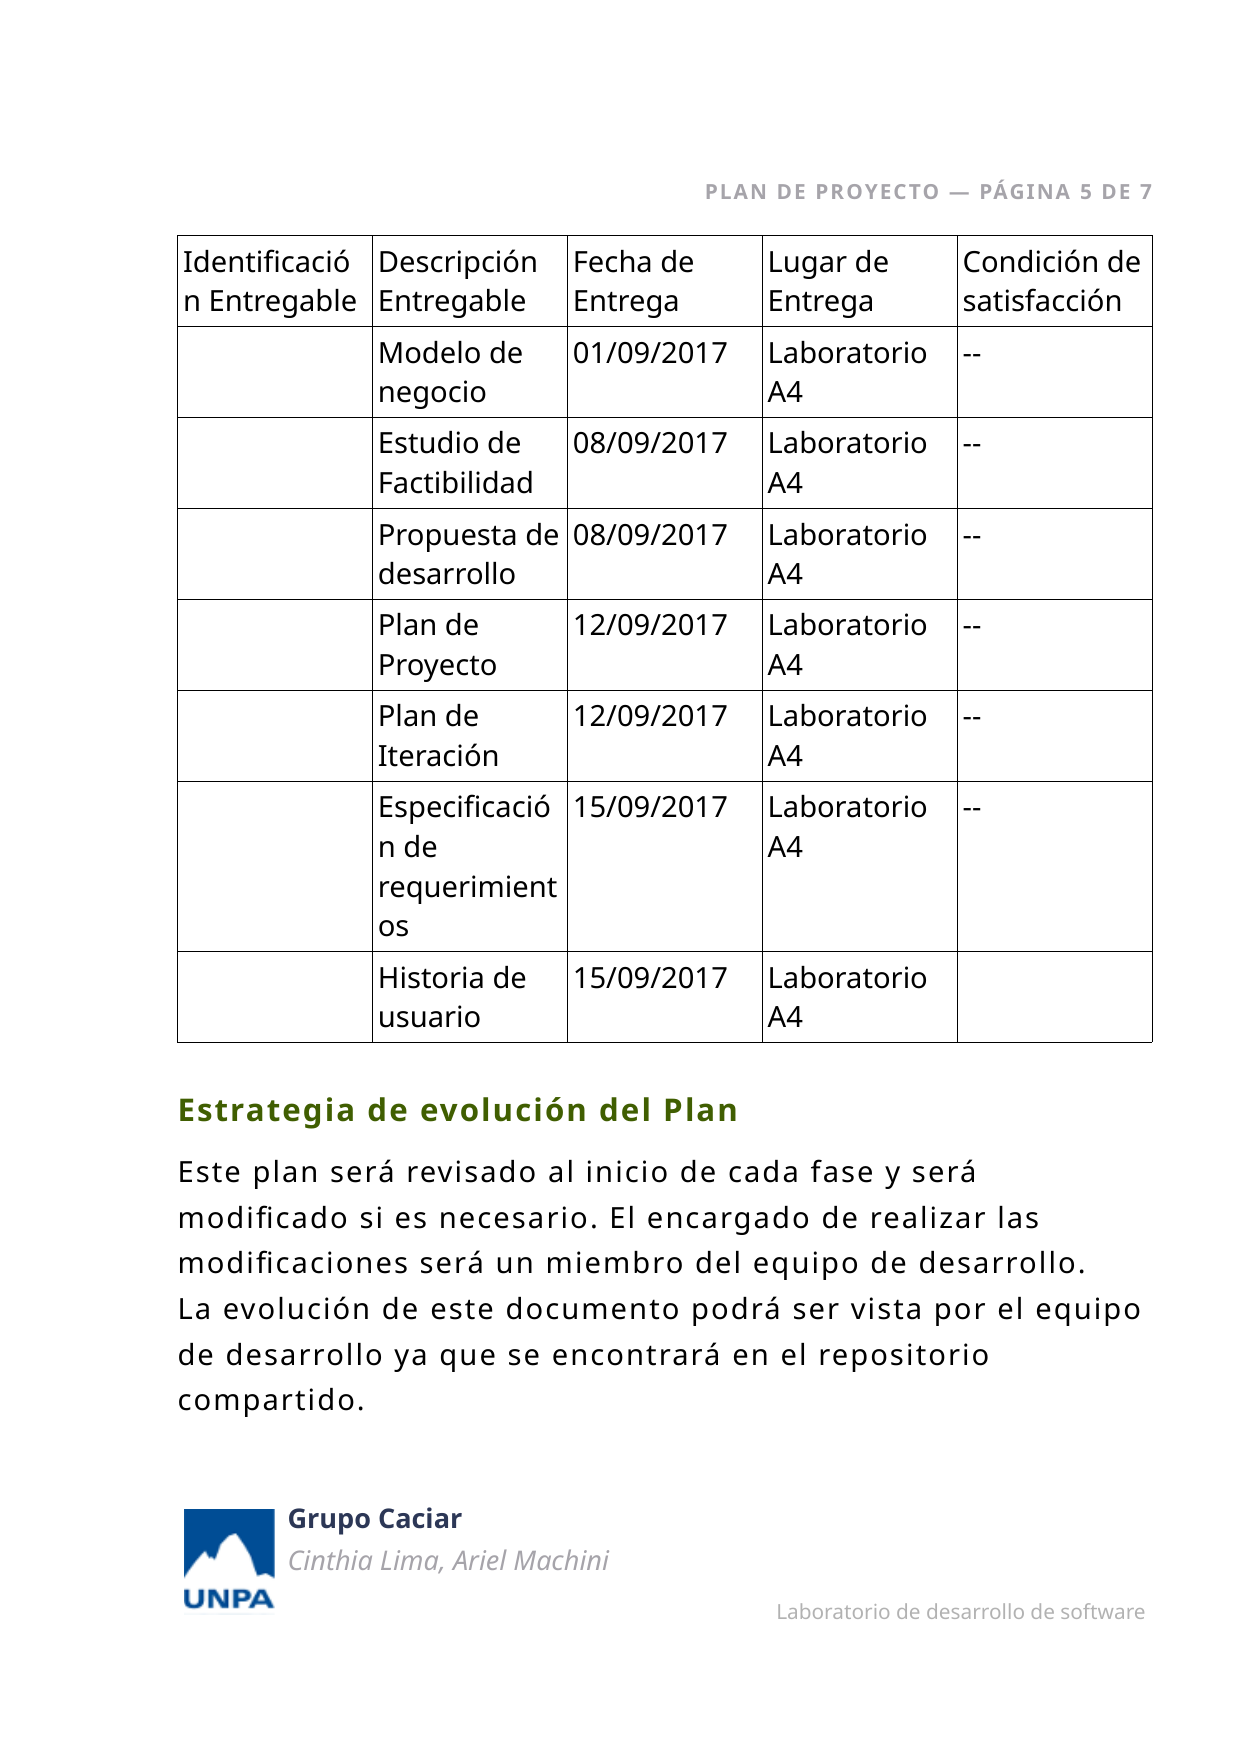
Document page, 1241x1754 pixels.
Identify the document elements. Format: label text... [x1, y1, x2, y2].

table_header Fecha de Entrega [568, 236, 762, 326]
table_cell Plan de Iteración [373, 691, 567, 781]
table_cell Laboratorio A4 [763, 600, 957, 690]
text Este plan será revisado al inicio de cada fase y será modificado si es necesario. El encargado de realizar las modificaciones será un miembro del equipo de desarrollo. [177, 1152, 1152, 1282]
table_cell Laboratorio A4 [763, 327, 957, 417]
table_header Descripción Entregable [373, 236, 567, 326]
table_cell 15/09/2017 [568, 782, 762, 951]
table_cell [178, 782, 372, 951]
table_cell Propuesta de desarrollo [373, 509, 567, 599]
table_cell Estudio de Factibilidad [373, 418, 567, 508]
table_cell [178, 952, 372, 1042]
table_cell Laboratorio A4 [763, 509, 957, 599]
table_cell -- [958, 418, 1152, 508]
table_header Condición de satisfacción [958, 236, 1152, 326]
text Estrategia de evolución del Plan [177, 1088, 1152, 1130]
table_cell -- [958, 691, 1152, 781]
table_cell [178, 327, 372, 417]
text La evolución de este documento podrá ser vista por el equipo de desarrollo ya que se encontrará en el repositorio compartido. [177, 1288, 1152, 1419]
table_cell [178, 418, 372, 508]
table_cell Modelo de negocio [373, 327, 567, 417]
table_cell 08/09/2017 [568, 509, 762, 599]
table_cell Plan de Proyecto [373, 600, 567, 690]
table_cell [178, 691, 372, 781]
table_cell 01/09/2017 [568, 327, 762, 417]
table_cell Laboratorio A4 [763, 782, 957, 951]
table_header Lugar de Entrega [763, 236, 957, 326]
table_cell Laboratorio A4 [763, 952, 957, 1042]
table_cell -- [958, 782, 1152, 951]
table_cell [958, 952, 1152, 1042]
table_cell 08/09/2017 [568, 418, 762, 508]
table_cell -- [958, 600, 1152, 690]
table_cell Laboratorio A4 [763, 418, 957, 508]
table_cell Historia de usuario [373, 952, 567, 1042]
table_cell -- [958, 327, 1152, 417]
table_cell [178, 600, 372, 690]
table_cell -- [958, 509, 1152, 599]
table_cell Laboratorio A4 [763, 691, 957, 781]
table_cell 12/09/2017 [568, 600, 762, 690]
table_header Identificación Entregable [178, 236, 372, 326]
table_cell [178, 509, 372, 599]
table_cell Especificación de requerimientos [373, 782, 567, 951]
table_cell 15/09/2017 [568, 952, 762, 1042]
table_cell 12/09/2017 [568, 691, 762, 781]
picture [184, 1509, 275, 1615]
